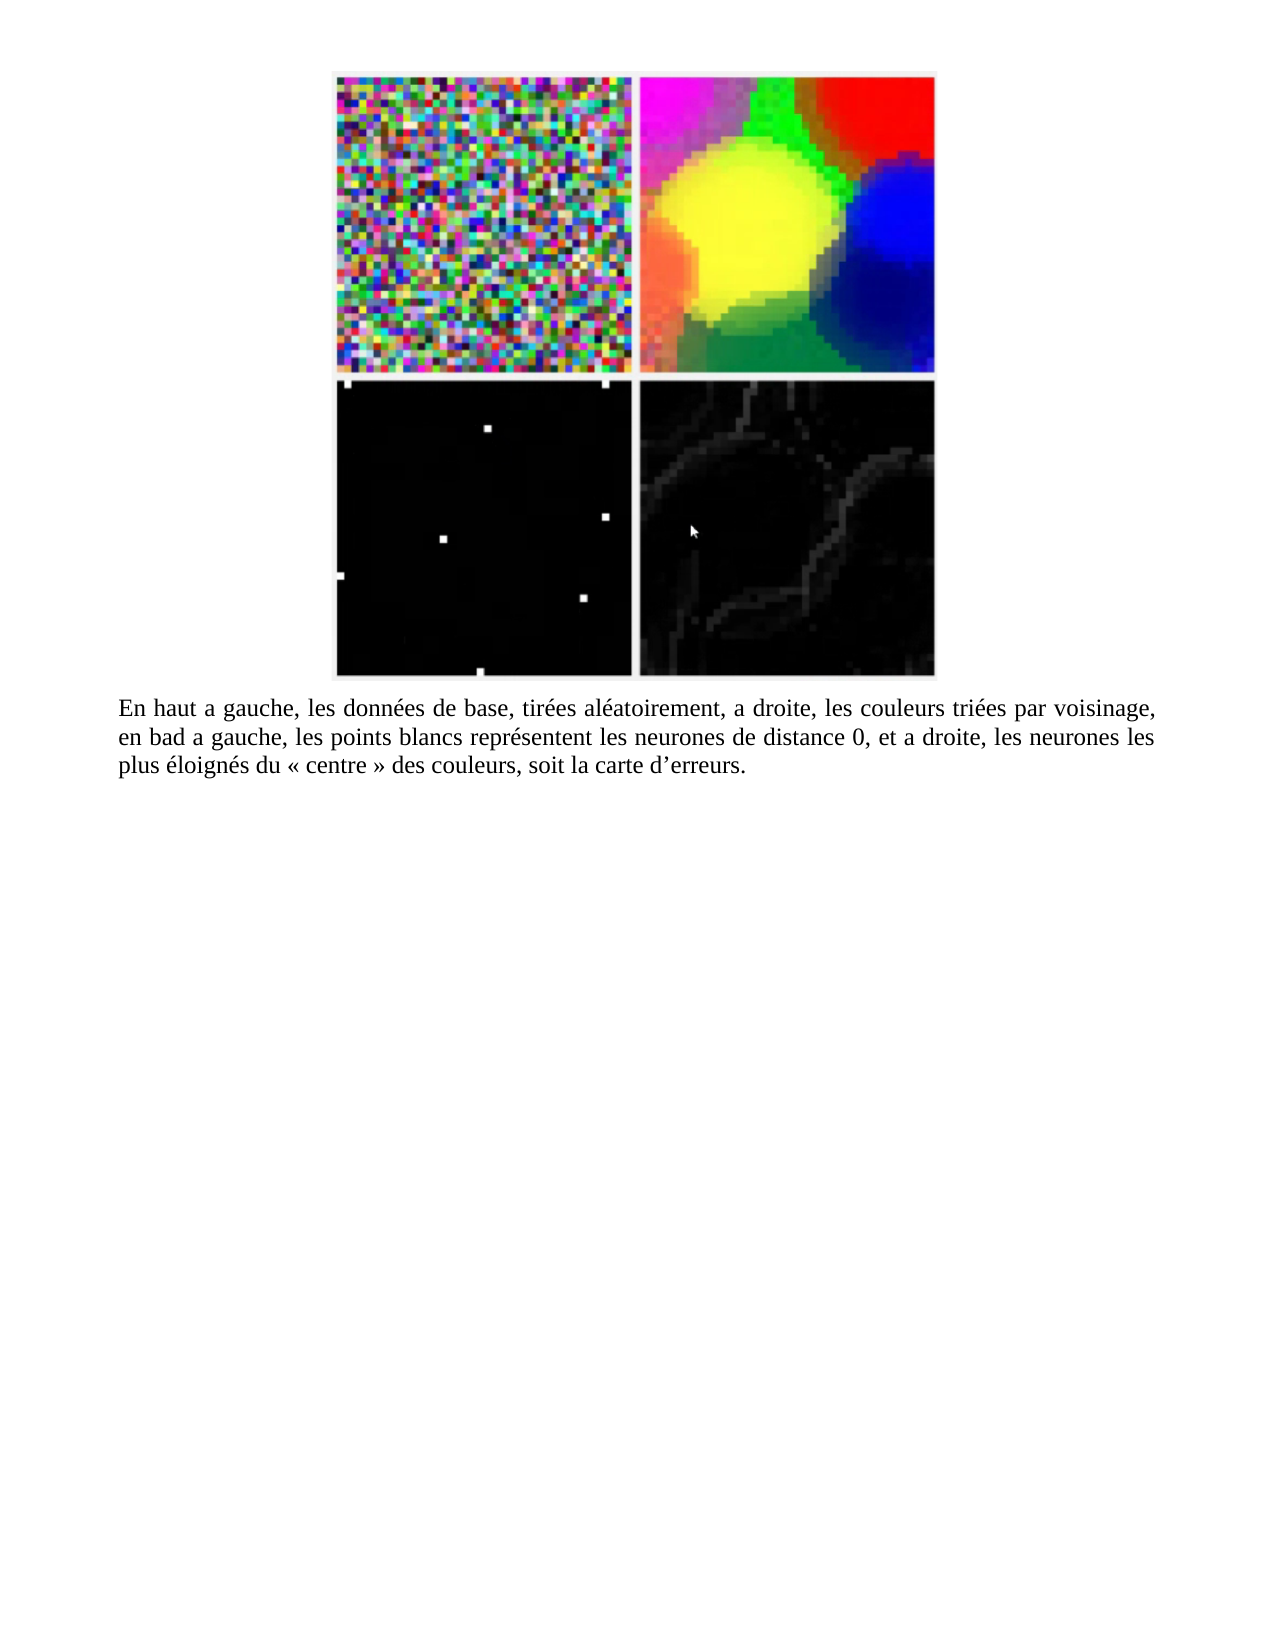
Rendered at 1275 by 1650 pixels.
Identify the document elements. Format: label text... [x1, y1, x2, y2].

text En haut a gauche, les données de base, tirées aléatoirement, a droite, les couleurs triées par voisinage, en bad a gauche, les points blancs représentent les neurones de distance 0, et a droite, les neurones les plus éloignés du « centre » des couleurs, soit la carte d’erreurs. [118, 693, 1157, 779]
picture [331, 71, 938, 681]
